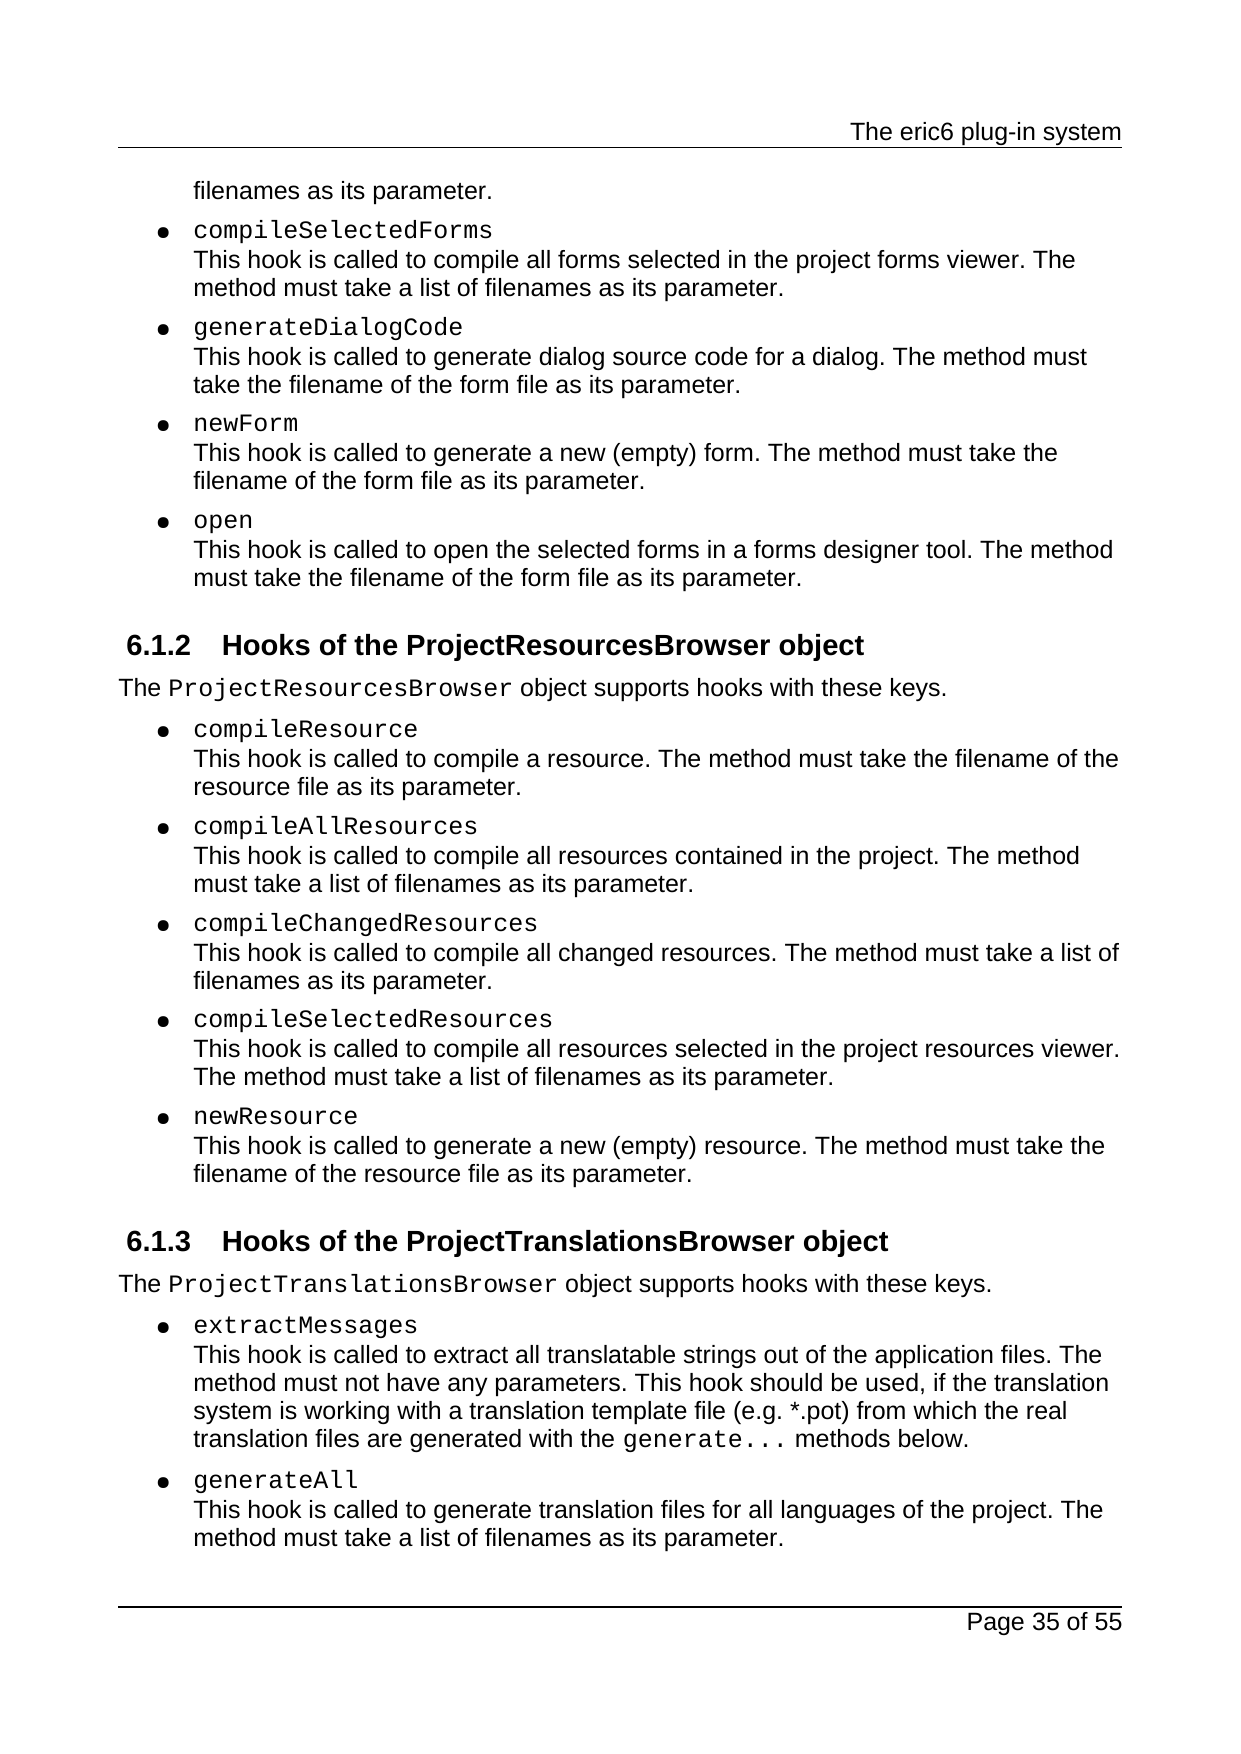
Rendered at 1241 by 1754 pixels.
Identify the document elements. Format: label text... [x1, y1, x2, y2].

text The ProjectResourcesBrowser object supports hooks with these keys. [118, 674, 1122, 704]
list compileSelectedResources This hook is called to compile all resources selected in the project resources viewer. The method must take a list of filenames as its parameter. [156, 1007, 1122, 1091]
subtitle Hooks of the ProjectResourcesBrowser object [118, 629, 1122, 662]
subtitle Hooks of the ProjectTranslationsBrowser object [118, 1225, 1122, 1258]
list compileChangedResources This hook is called to compile all changed resources. The method must take a list of filenames as its parameter. [156, 910, 1122, 994]
list extractMessages This hook is called to extract all translatable strings out of the application files. The method must not have any parameters. This hook should be used, if the translation system is working with a translation template file (e.g. *.pot) from which the real translation files are generated with the generate... methods below. [156, 1313, 1122, 1455]
list filenames as its parameter. [156, 177, 1122, 205]
list open This hook is called to open the selected forms in a forms designer tool. The method must take the filename of the form file as its parameter. [156, 507, 1122, 592]
list compileResource This hook is called to compile a resource. The method must take the filename of the resource file as its parameter. [156, 717, 1122, 801]
list compileAllResources This hook is called to compile all resources contained in the project. The method must take a list of filenames as its parameter. [156, 813, 1122, 898]
text The ProjectTranslationsBrowser object supports hooks with these keys. [118, 1270, 1122, 1300]
list generateDialogCode This hook is called to generate dialog source code for a dialog. The method must take the filename of the form file as its parameter. [156, 314, 1122, 398]
list compileSelectedForms This hook is called to compile all forms selected in the project forms viewer. The method must take a list of filenames as its parameter. [156, 217, 1122, 302]
list newResource This hook is called to generate a new (empty) resource. The method must take the filename of the resource file as its parameter. [156, 1103, 1122, 1188]
list newForm This hook is called to generate a new (empty) form. The method must take the filename of the form file as its parameter. [156, 411, 1122, 495]
list generateAll This hook is called to generate translation files for all languages of the project. The method must take a list of filenames as its parameter. [156, 1468, 1122, 1552]
